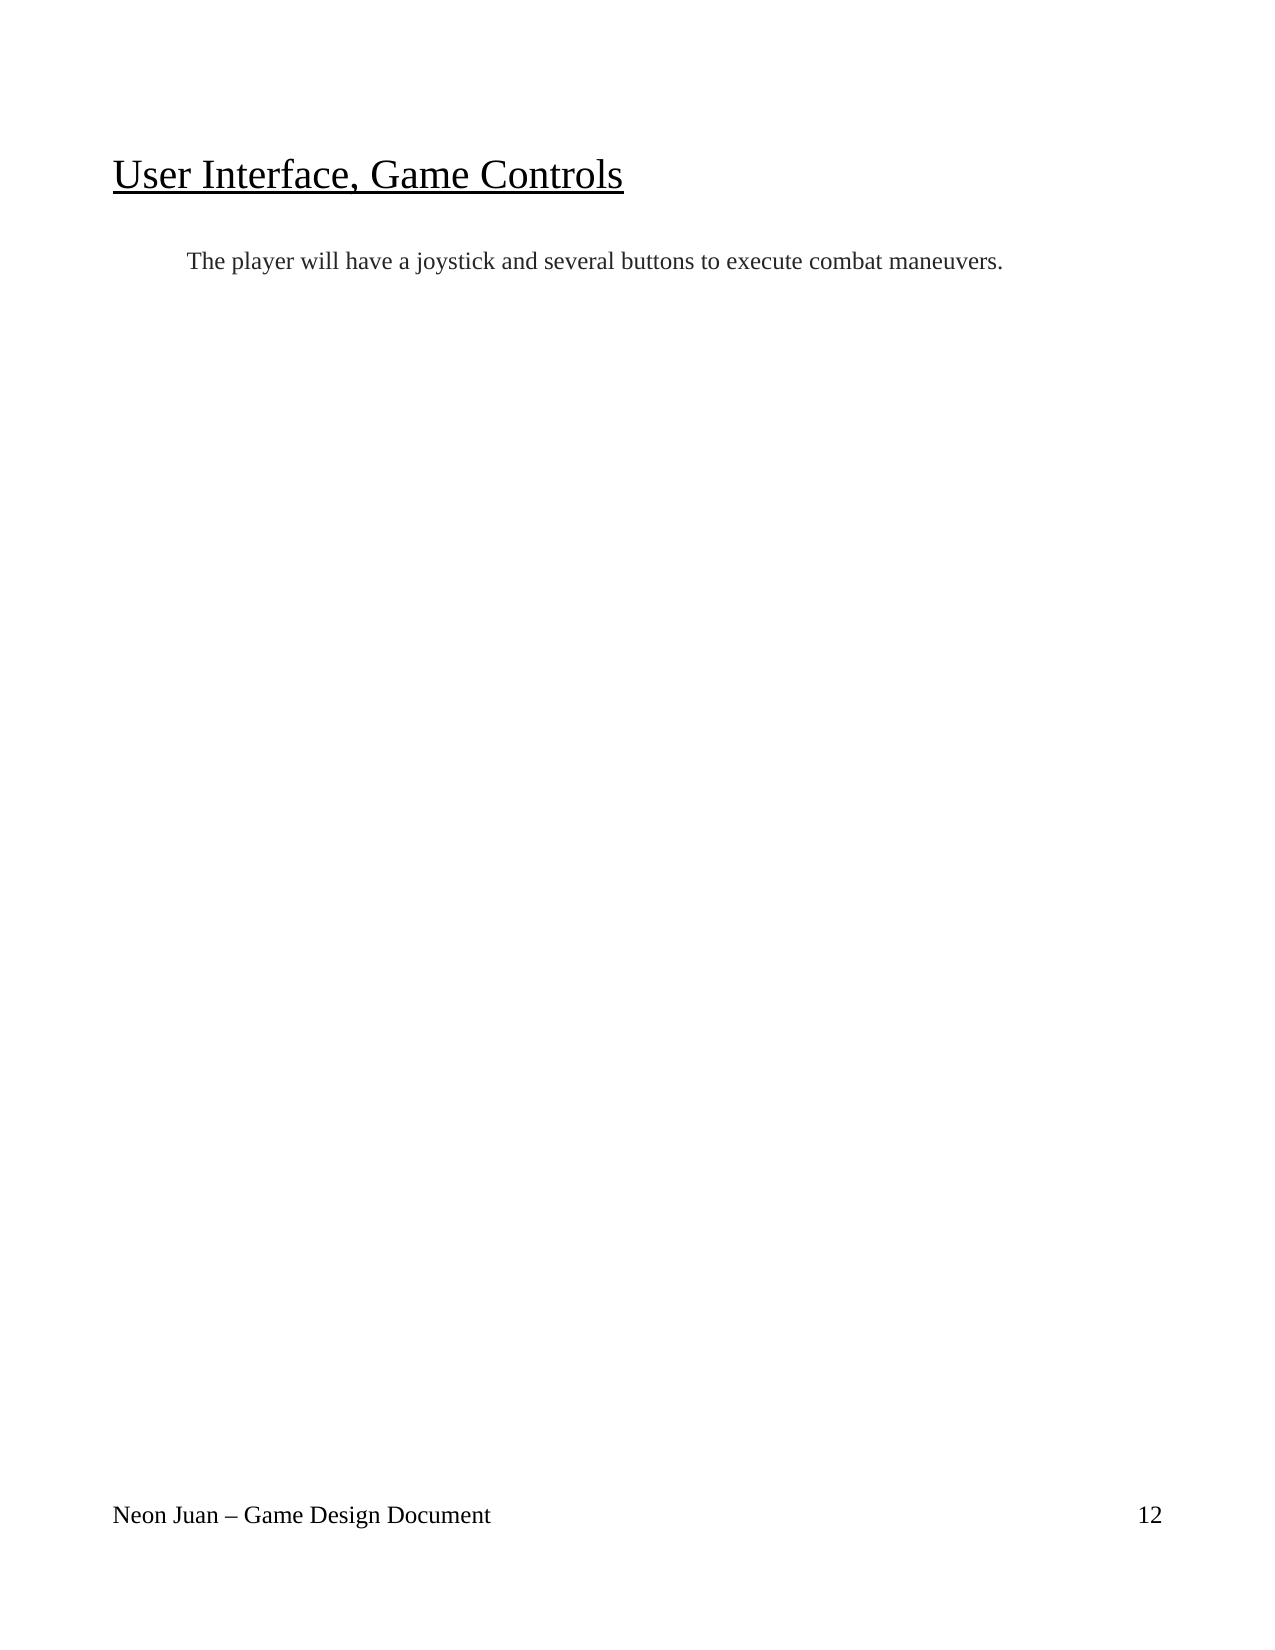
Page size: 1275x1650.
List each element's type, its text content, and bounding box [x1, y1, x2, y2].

text User Interface, Game Controls [112, 150, 1162, 198]
text The player will have a joystick and several buttons to execute combat maneuvers. [112, 246, 1162, 274]
